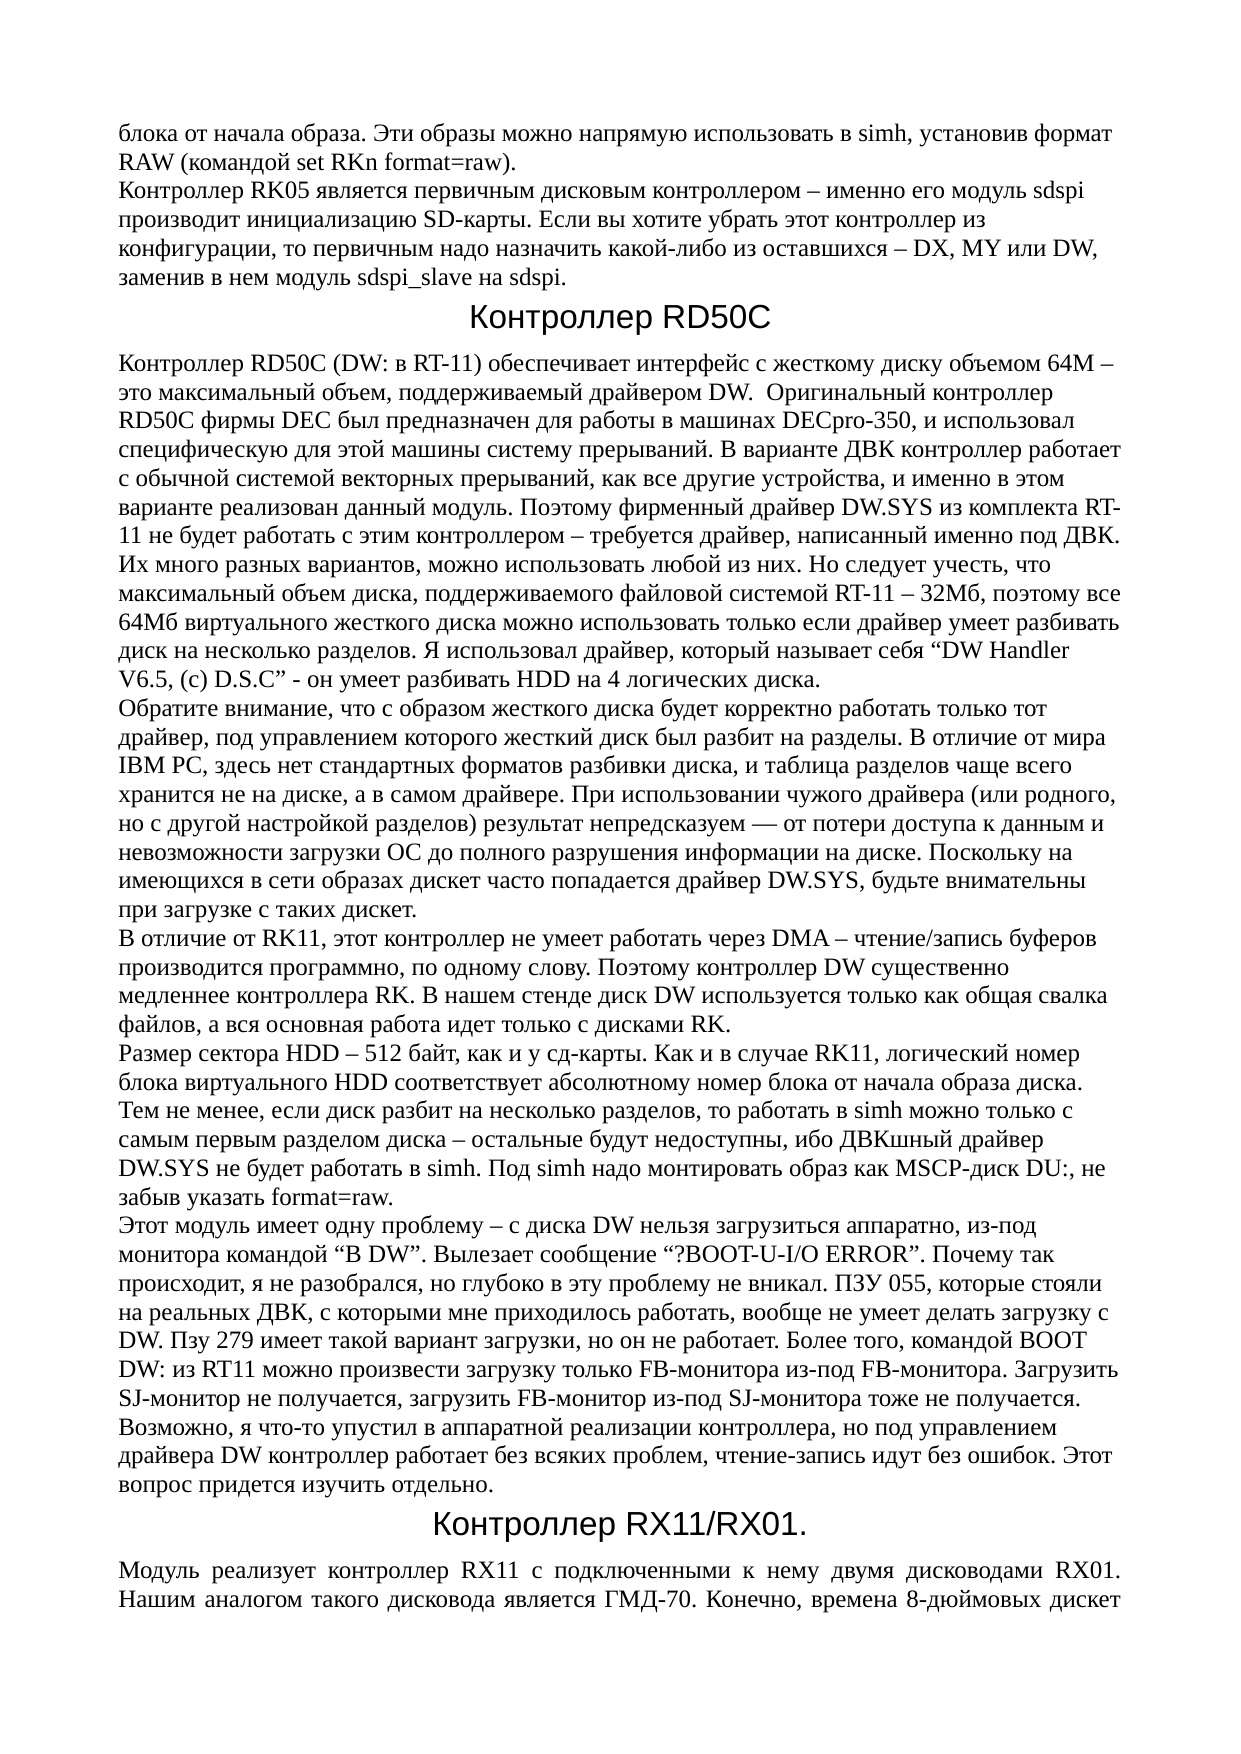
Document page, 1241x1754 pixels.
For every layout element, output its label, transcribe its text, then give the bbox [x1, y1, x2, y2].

text В отличие от RK11, этот контроллер не умеет работать через DMA – чтение/запись буферов производится программно, по одному слову. Поэтому контроллер DW существенно медленнее контроллера RK. В нашем стенде диск DW используется только как общая свалка файлов, а вся основная работа идет только c дисками RK. [118, 923, 1122, 1038]
text блока от начала образа. Эти образы можно напрямую использовать в simh, установив формат RAW (командой set RKn format=raw). [118, 118, 1122, 176]
text Этот модуль имеет одну проблему – с диска DW нельзя загрузиться аппаратно, из-под монитора командой “B DW”. Вылезает сообщение “?BOOT-U-I/O ERROR”. Почему так происходит, я не разобрался, но глубоко в эту проблему не вникал. ПЗУ 055, которые стояли на реальных ДВК, с которыми мне приходилось работать, вообще не умеет делать загрузку с DW. Пзу 279 имеет такой вариант загрузки, но он не работает. Более того, командой BOOT DW: из RT11 можно произвести загрузку только FB-монитора из-под FB-монитора. Загрузить SJ-монитор не получается, загрузить FB-монитор из-под SJ-монитора тоже не получается. Возможно, я что-то упустил в аппаратной реализации контроллера, но под управлением драйвера DW контроллер работает без всяких проблем, чтение-запись идут без ошибок. Этот вопрос придется изучить отдельно. [118, 1210, 1122, 1498]
subtitle Контроллер RD50C [118, 297, 1122, 335]
text Модуль реализует контроллер RX11 с подключенными к нему двумя дисководами RX01. Нашим аналогом такого дисковода является ГМД-70. Конечно, времена 8-дюймовых дискет [118, 1555, 1122, 1612]
text Обратите внимание, что с образом жесткого диска будет корректно работать только тот драйвер, под управлением которого жесткий диск был разбит на разделы. В отличие от мира IBM PC, здесь нет стандартных форматов разбивки диска, и таблица разделов чаще всего хранится не на диске, а в самом драйвере. При использовании чужого драйвера (или родного, но с другой настройкой разделов) результат непредсказуем — от потери доступа к данным и невозможности загрузки ОС до полного разрушения информации на диске. Поскольку на имеющихся в сети образах дискет часто попадается драйвер DW.SYS, будьте внимательны при загрузке с таких дискет. [118, 693, 1122, 923]
text Контроллер RD50C (DW: в RT-11) обеспечивает интерфейс с жесткому диску объемом 64М – это максимальный объем, поддерживаемый драйвером DW. Оригинальный контроллер RD50C фирмы DEC был предназначен для работы в машинах DECpro-350, и использовал специфическую для этой машины систему прерываний. В варианте ДВК контроллер работает с обычной системой векторных прерываний, как все другие устройства, и именно в этом варианте реализован данный модуль. Поэтому фирменный драйвер DW.SYS из комплекта RT-11 не будет работать с этим контроллером – требуется драйвер, написанный именно под ДВК. Их много разных вариантов, можно использовать любой из них. Но следует учесть, что максимальный объем диска, поддерживаемого файловой системой RT-11 – 32Мб, поэтому все 64Мб виртуального жесткого диска можно использовать только если драйвер умеет разбивать диск на несколько разделов. Я использовал драйвер, который называет себя “DW Handler V6.5, (c) D.S.C” - он умеет разбивать HDD на 4 логических диска. [118, 348, 1122, 693]
text Размер сектора HDD – 512 байт, как и у сд-карты. Как и в случае RK11, логический номер блока виртуального HDD соответствует абсолютному номер блока от начала образа диска. Тем не менее, если диск разбит на несколько разделов, то работать в simh можно только с самым первым разделом диска – остальные будут недоступны, ибо ДВКшный драйвер DW.SYS не будет работать в simh. Под simh надо монтировать образ как MSCP-диск DU:, не забыв указать format=raw. [118, 1038, 1122, 1210]
subtitle Контроллер RX11/RX01. [118, 1504, 1122, 1542]
text Контроллер RK05 является первичным дисковым контроллером – именно его модуль sdspi производит инициализацию SD-карты. Если вы хотите убрать этот контроллер из конфигурации, то первичным надо назначить какой-либо из оставшихся – DX, MY или DW, заменив в нем модуль sdspi_slave на sdspi. [118, 176, 1122, 291]
